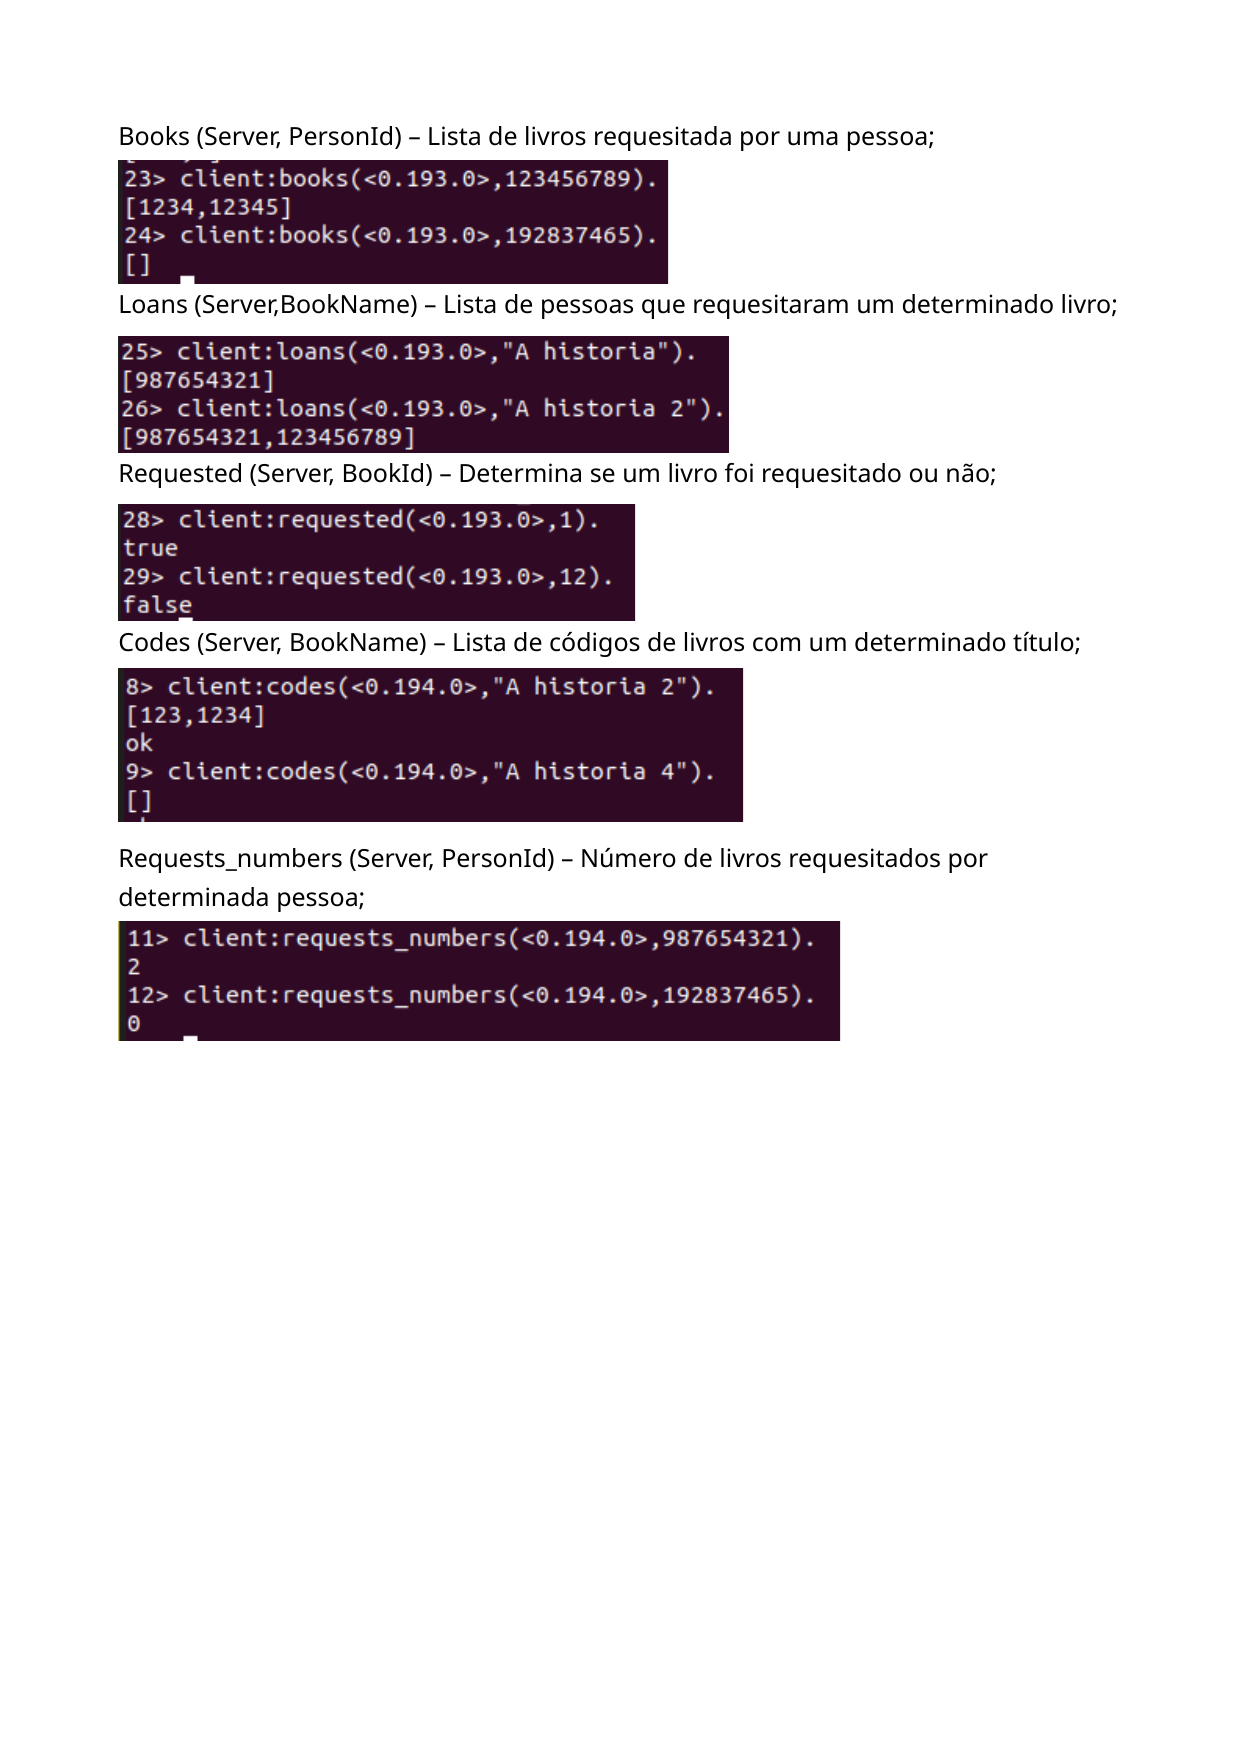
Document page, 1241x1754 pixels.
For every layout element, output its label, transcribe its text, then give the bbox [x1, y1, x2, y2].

text Requested (Server, BookId) – Determina se um livro foi requesitado ou não; [118, 456, 1122, 490]
picture [118, 160, 669, 284]
text Requests_numbers (Server, PersonId) – Número de livros requesitados por determinada pessoa; [118, 841, 1122, 914]
text Codes (Server, BookName) – Lista de códigos de livros com um determinado título; [118, 624, 1122, 658]
text Loans (Server,BookName) – Lista de pessoas que requesitaram um determinado livro; [118, 287, 1122, 321]
picture [118, 336, 729, 453]
text Books (Server, PersonId) – Lista de livros requesitada por uma pessoa; [118, 118, 1122, 152]
picture [118, 504, 636, 621]
picture [118, 668, 744, 822]
picture [118, 921, 840, 1041]
